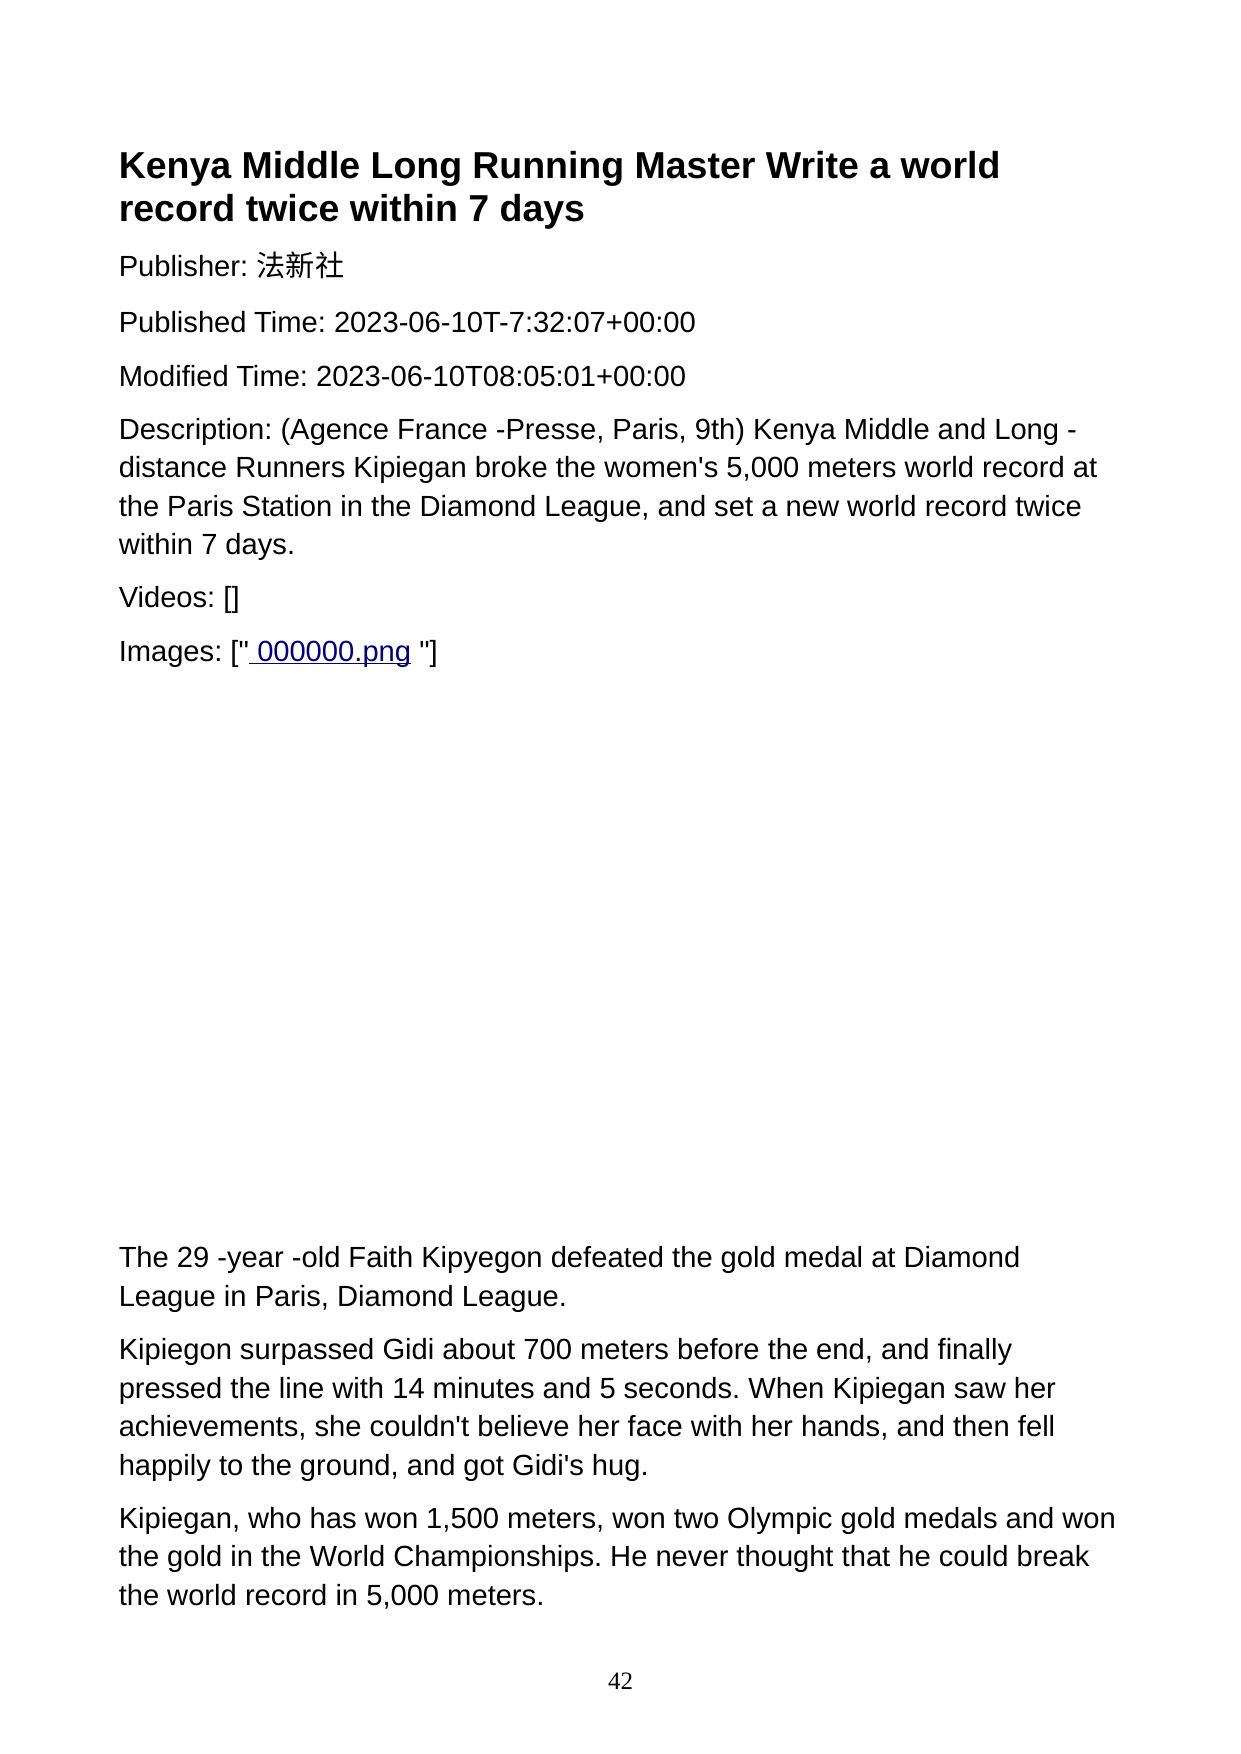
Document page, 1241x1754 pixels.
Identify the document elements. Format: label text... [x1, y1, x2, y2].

text Publisher: 法新社 [118, 242, 1122, 284]
text The 29 -year -old Faith Kipyegon defeated the gold medal at Diamond League in Paris, Diamond League. [118, 687, 1122, 1313]
text Published Time: 2023-06-10T-7:32:07+00:00 [118, 305, 1122, 339]
text Kipiegan, who has won 1,500 meters, won two Olympic gold medals and won the gold in the World Championships. He never thought that he could break the world record in 5,000 meters. [118, 1501, 1122, 1612]
text Images: [" 000000.png "] [118, 633, 1122, 667]
subtitle Kenya Middle Long Running Master Write a world record twice within 7 days [118, 143, 1122, 230]
text Modified Time: 2023-06-10T08:05:01+00:00 [118, 358, 1122, 392]
text Kipiegon surpassed Gidi about 700 meters before the end, and finally pressed the line with 14 minutes and 5 seconds. When Kipiegan saw her achievements, she couldn't believe her face with her hands, and then fell happily to the ground, and got Gidi's hug. [118, 1332, 1122, 1481]
text Videos: [] [118, 580, 1122, 614]
text Description: (Agence France -Presse, Paris, 9th) Kenya Middle and Long -distance Runners Kipiegan broke the women's 5,000 meters world record at the Paris Station in the Diamond League, and set a new world record twice within 7 days. [118, 412, 1122, 561]
